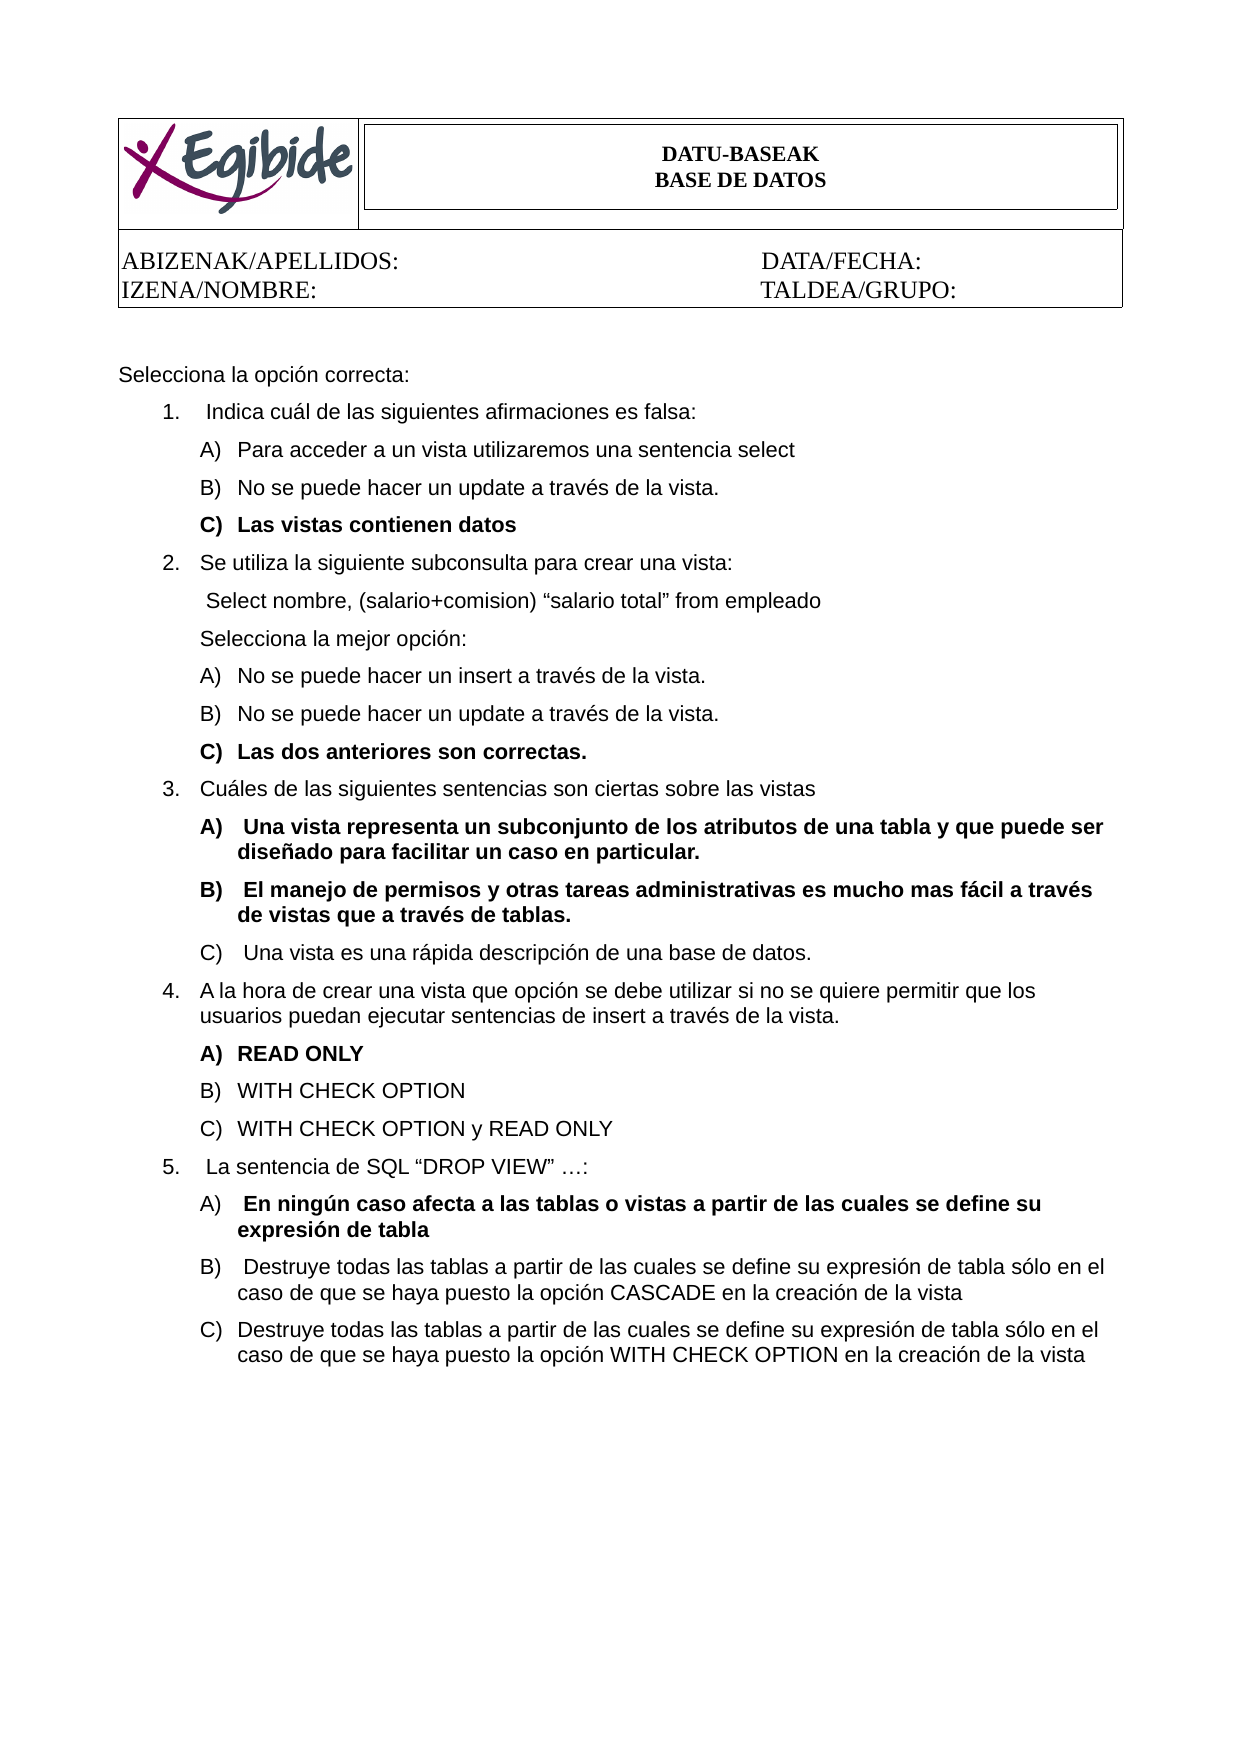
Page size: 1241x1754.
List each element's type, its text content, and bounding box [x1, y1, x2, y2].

list No se puede hacer un update a través de la vista. [199, 701, 1122, 726]
list WITH CHECK OPTION [199, 1078, 1122, 1103]
text Selecciona la opción correcta: [118, 362, 1122, 387]
list Las vistas contienen datos [199, 512, 1122, 538]
list No se puede hacer un update a través de la vista. [199, 475, 1122, 500]
list Selecciona la mejor opción: [162, 626, 1122, 651]
list El manejo de permisos y otras tareas administrativas es mucho mas fácil a través de vistas que a través de tablas. [199, 877, 1122, 927]
list Para acceder a un vista utilizaremos una sentencia select [199, 437, 1122, 462]
list Select nombre, (salario+comision) “salario total” from empleado [162, 588, 1122, 613]
list Las dos anteriores son correctas. [199, 739, 1122, 764]
list READ ONLY [199, 1041, 1122, 1066]
list En ningún caso afecta a las tablas o vistas a partir de las cuales se define su expresión de tabla [199, 1191, 1122, 1242]
list Una vista representa un subconjunto de los atributos de una tabla y que puede ser diseñado para facilitar un caso en particular. [199, 814, 1122, 864]
list Se utiliza la siguiente subconsulta para crear una vista: [162, 550, 1122, 575]
list La sentencia de SQL “DROP VIEW” …: [162, 1154, 1122, 1179]
list WITH CHECK OPTION y READ ONLY [199, 1116, 1122, 1141]
list Indica cuál de las siguientes afirmaciones es falsa: [162, 399, 1122, 424]
list Cuáles de las siguientes sentencias son ciertas sobre las vistas [162, 776, 1122, 802]
list No se puede hacer un insert a través de la vista. [199, 663, 1122, 688]
list Destruye todas las tablas a partir de las cuales se define su expresión de tabla sólo en el caso de que se haya puesto la opción WITH CHECK OPTION en la creación de la vista [199, 1317, 1122, 1368]
list A la hora de crear una vista que opción se debe utilizar si no se quiere permitir que los usuarios puedan ejecutar sentencias de insert a través de la vista. [162, 978, 1122, 1028]
list Una vista es una rápida descripción de una base de datos. [199, 940, 1122, 965]
picture [123, 123, 353, 214]
list Destruye todas las tablas a partir de las cuales se define su expresión de tabla sólo en el caso de que se haya puesto la opción CASCADE en la creación de la vista [199, 1254, 1122, 1305]
